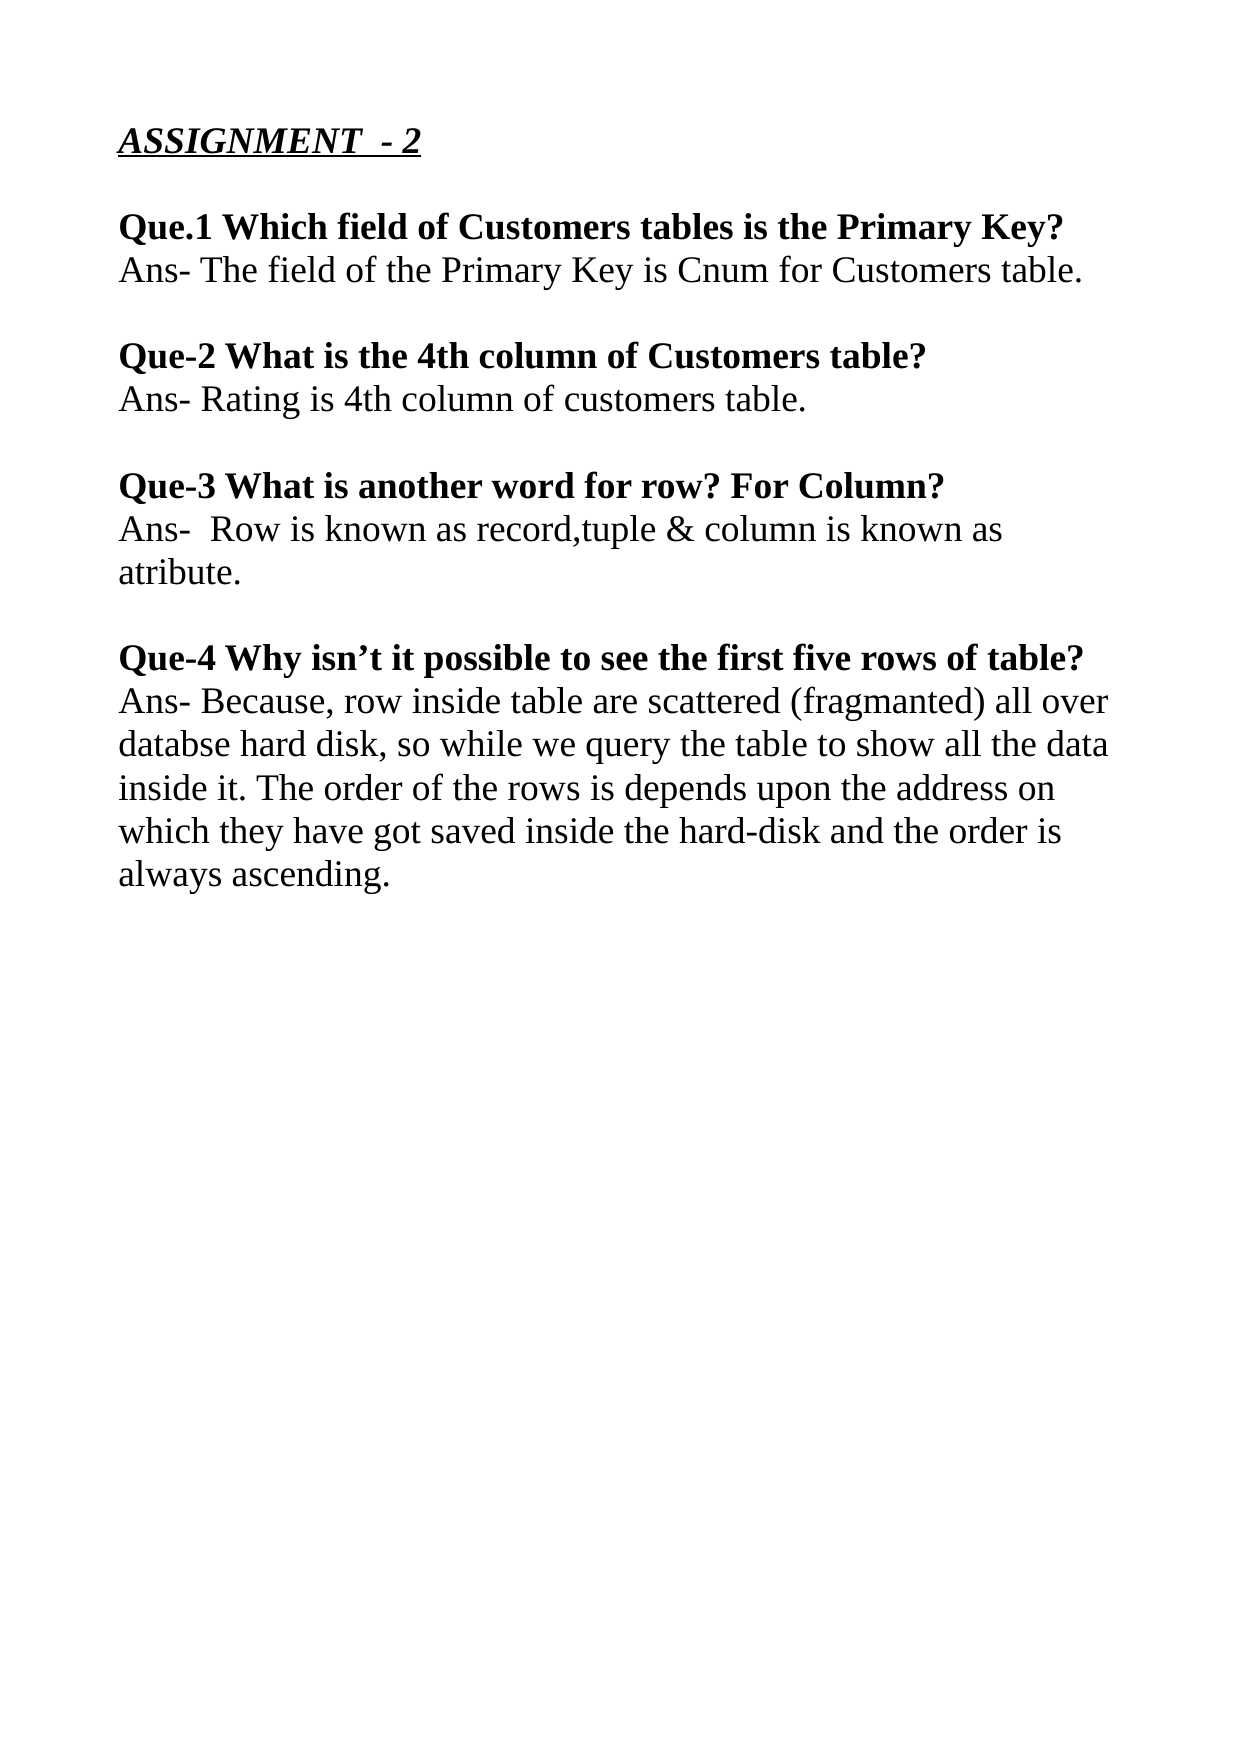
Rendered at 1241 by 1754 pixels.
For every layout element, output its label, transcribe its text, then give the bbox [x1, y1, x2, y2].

text Ans- The field of the Primary Key is Cnum for Customers table. [118, 247, 1122, 291]
text Que-3 What is another word for row? For Column? [118, 463, 1122, 506]
text Ans- Rating is 4th column of customers table. [118, 377, 1122, 420]
text Ans- Row is known as record,tuple & column is known as atribute. [118, 506, 1122, 592]
text Que.1 Which field of Customers tables is the Primary Key? [118, 204, 1122, 247]
text Que-4 Why isn’t it possible to see the first five rows of table? [118, 636, 1122, 679]
text Que-2 What is the 4th column of Customers table? [118, 334, 1122, 377]
text Ans- Because, row inside table are scattered (fragmanted) all over databse hard disk, so while we query the table to show all the data inside it. The order of the rows is depends upon the address on which they have got saved inside the hard-disk and the order is always ascending. [118, 679, 1122, 894]
text ASSIGNMENT - 2 [118, 118, 1122, 161]
